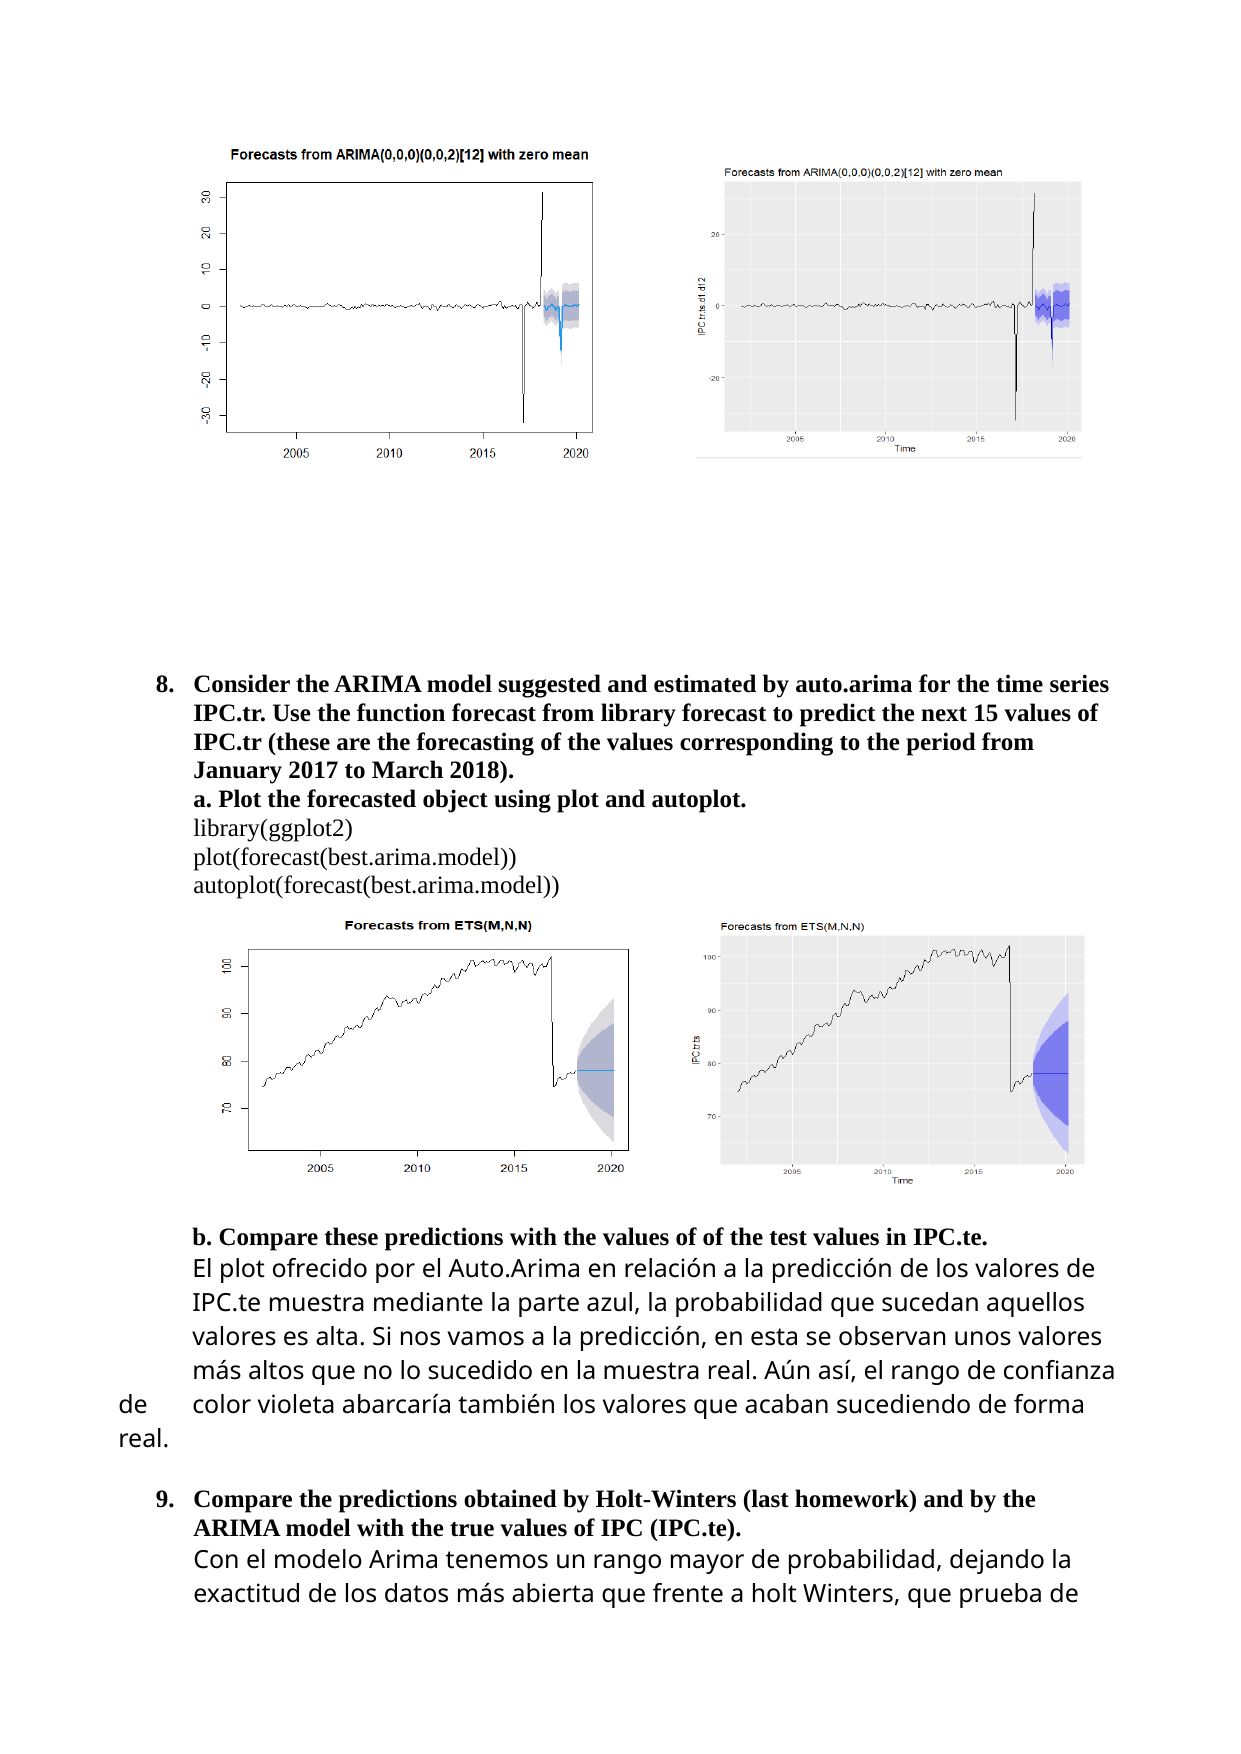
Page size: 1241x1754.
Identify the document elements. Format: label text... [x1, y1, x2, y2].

text b. Compare these predictions with the values of of the test values in IPC.te. [118, 1222, 1122, 1251]
text El plot ofrecido por el Auto.Arima en relación a la predicción de los valores de IPC.te muestra mediante la parte azul, la probabilidad que sucedan aquellos valores es alta. Si nos vamos a la predicción, en esta se observan unos valores más altos que no lo sucedido en la muestra real. Aún así, el rango de confianza de color violeta abarcaría también los valores que acaban sucediendo de forma real. [118, 1251, 1122, 1455]
list Consider the ARIMA model suggested and estimated by auto.arima for the time series IPC.tr. Use the function forecast from library forecast to predict the next 15 values of IPC.tr (these are the forecasting of the values corresponding to the period from January 2017 to March 2018). [156, 669, 1122, 784]
picture [690, 920, 1088, 1188]
picture [696, 166, 1082, 459]
list a. Plot the forecasted object using plot and autoplot. [156, 784, 1122, 813]
list library(ggplot2) plot(forecast(best.arima.model)) autoplot(forecast(best.arima.model)) [156, 813, 1122, 899]
picture [186, 132, 611, 468]
list Con el modelo Arima tenemos un rango mayor de probabilidad, dejando la exactitud de los datos más abierta que frente a holt Winters, que prueba de [156, 1541, 1122, 1609]
list Compare the predictions obtained by Holt-Winters (last homework) and by the ARIMA model with the true values of IPC (IPC.te). [156, 1484, 1122, 1541]
picture [197, 903, 654, 1194]
